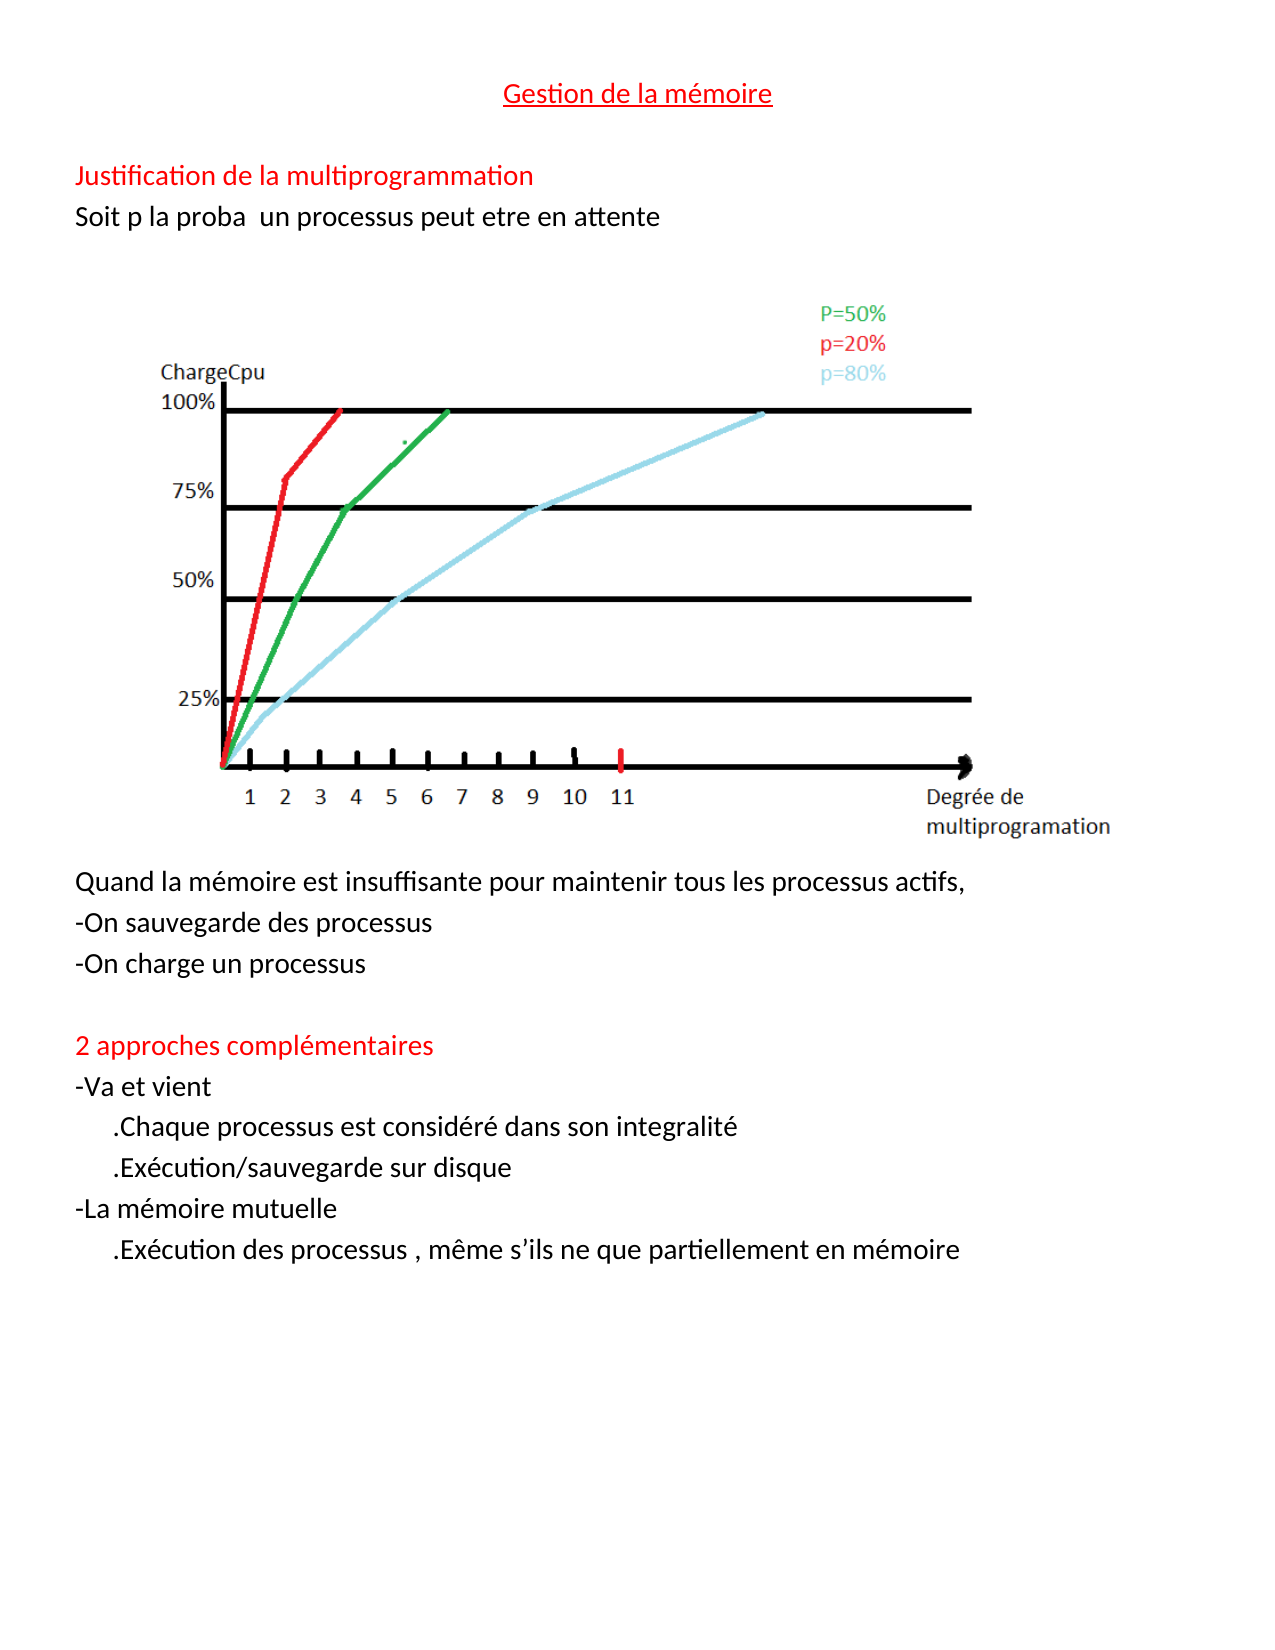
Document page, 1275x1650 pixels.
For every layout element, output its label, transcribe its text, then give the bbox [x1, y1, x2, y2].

text Gestion de la mémoire [75, 75, 1200, 111]
text 2 approches complémentaires [75, 1027, 1200, 1062]
text Soit p la proba un processus peut etre en attente [75, 198, 1200, 233]
list Va et vient [75, 1068, 1200, 1103]
list Exécution des processus , même s’ils ne que partiellement en mémoire [112, 1231, 1200, 1267]
text Quand la mémoire est insuffisante pour maintenir tous les processus actifs, [75, 863, 1200, 898]
list Chaque processus est considéré dans son integralité [112, 1108, 1200, 1144]
text -On sauvegarde des processus [75, 904, 1200, 939]
picture [75, 279, 1200, 859]
list Exécution/sauvegarde sur disque [112, 1149, 1200, 1185]
list La mémoire mutuelle [75, 1190, 1200, 1226]
text Justification de la multiprogrammation [75, 157, 1200, 192]
text -On charge un processus [75, 945, 1200, 980]
